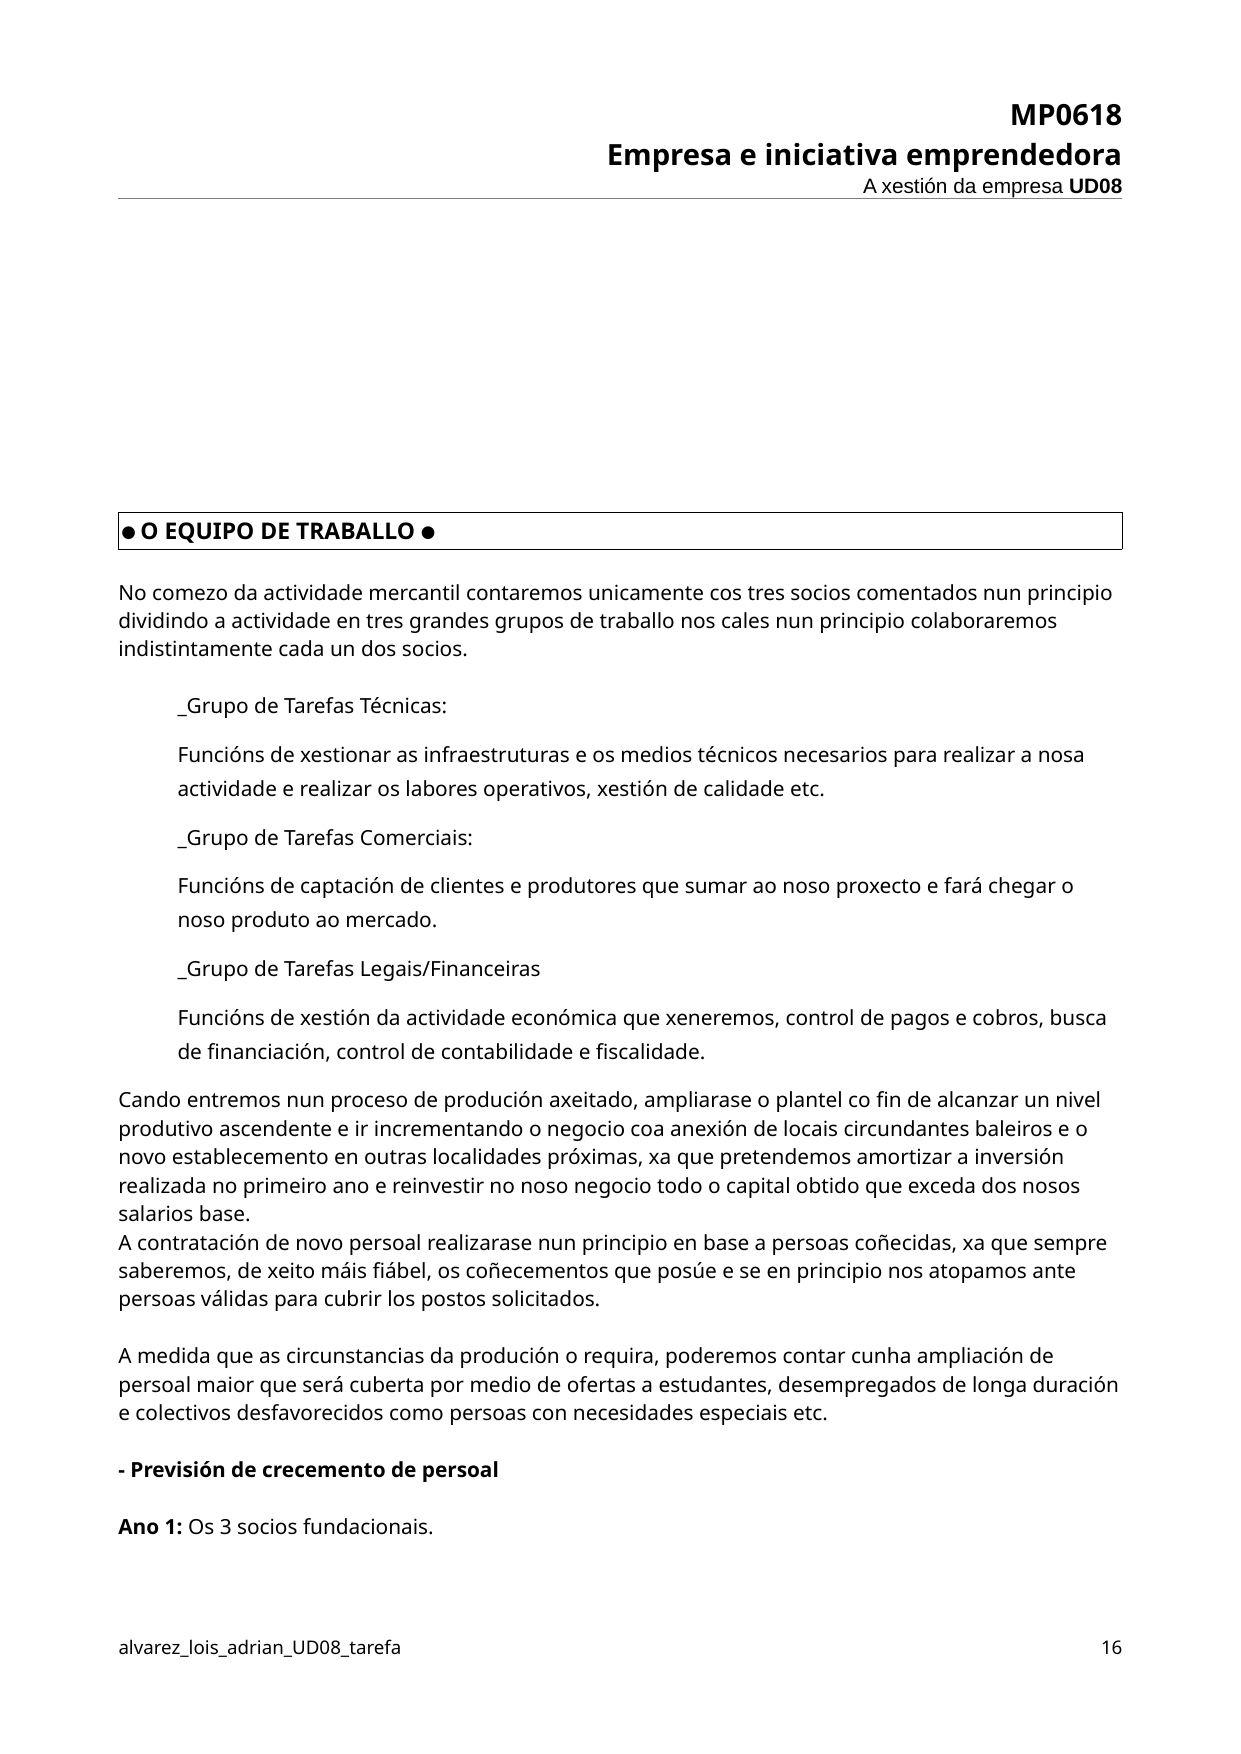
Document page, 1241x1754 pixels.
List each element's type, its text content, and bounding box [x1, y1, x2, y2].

text A contratación de novo persoal realizarase nun principio en base a persoas coñecidas, xa que sempre saberemos, de xeito máis fiábel, os coñecementos que posúe e se en principio nos atopamos ante persoas válidas para cubrir los postos solicitados. [118, 1228, 1122, 1313]
text No comezo da actividade mercantil contaremos unicamente cos tres socios comentados nun principio dividindo a actividade en tres grandes grupos de traballo nos cales nun principio colaboraremos indistintamente cada un dos socios. [118, 578, 1122, 663]
text _Grupo de Tarefas Legais/Financeiras [177, 954, 1122, 983]
text Funcións de captación de clientes e produtores que sumar ao noso proxecto e fará chegar o noso produto ao mercado. [177, 871, 1122, 934]
text A medida que as circunstancias da produción o requira, poderemos contar cunha ampliación de persoal maior que será cuberta por medio de ofertas a estudantes, desempregados de longa duración e colectivos desfavorecidos como persoas con necesidades especiais etc. [118, 1341, 1122, 1427]
text Cando entremos nun proceso de produción axeitado, ampliarase o plantel co fin de alcanzar un nivel produtivo ascendente e ir incrementando o negocio coa anexión de locais circundantes baleiros e o novo establecemento en outras localidades próximas, xa que pretendemos amortizar a inversión realizada no primeiro ano e reinvestir no noso negocio todo o capital obtido que exceda dos nosos salarios base. [118, 1086, 1122, 1228]
text Funcións de xestionar as infraestruturas e os medios técnicos necesarios para realizar a nosa actividade e realizar os labores operativos, xestión de calidade etc. [177, 740, 1122, 803]
text _Grupo de Tarefas Técnicas: [177, 691, 1122, 720]
text _Grupo de Tarefas Comerciais: [177, 823, 1122, 851]
text Ano 1: Os 3 socios fundacionais. [118, 1512, 1122, 1541]
text Funcións de xestión da actividade económica que xeneremos, control de pagos e cobros, busca de financiación, control de contabilidade e fiscalidade. [177, 1003, 1122, 1065]
text - Previsión de crecemento de persoal [118, 1455, 1122, 1484]
text ● O EQUIPO DE TRABALLO ● [119, 513, 1122, 549]
